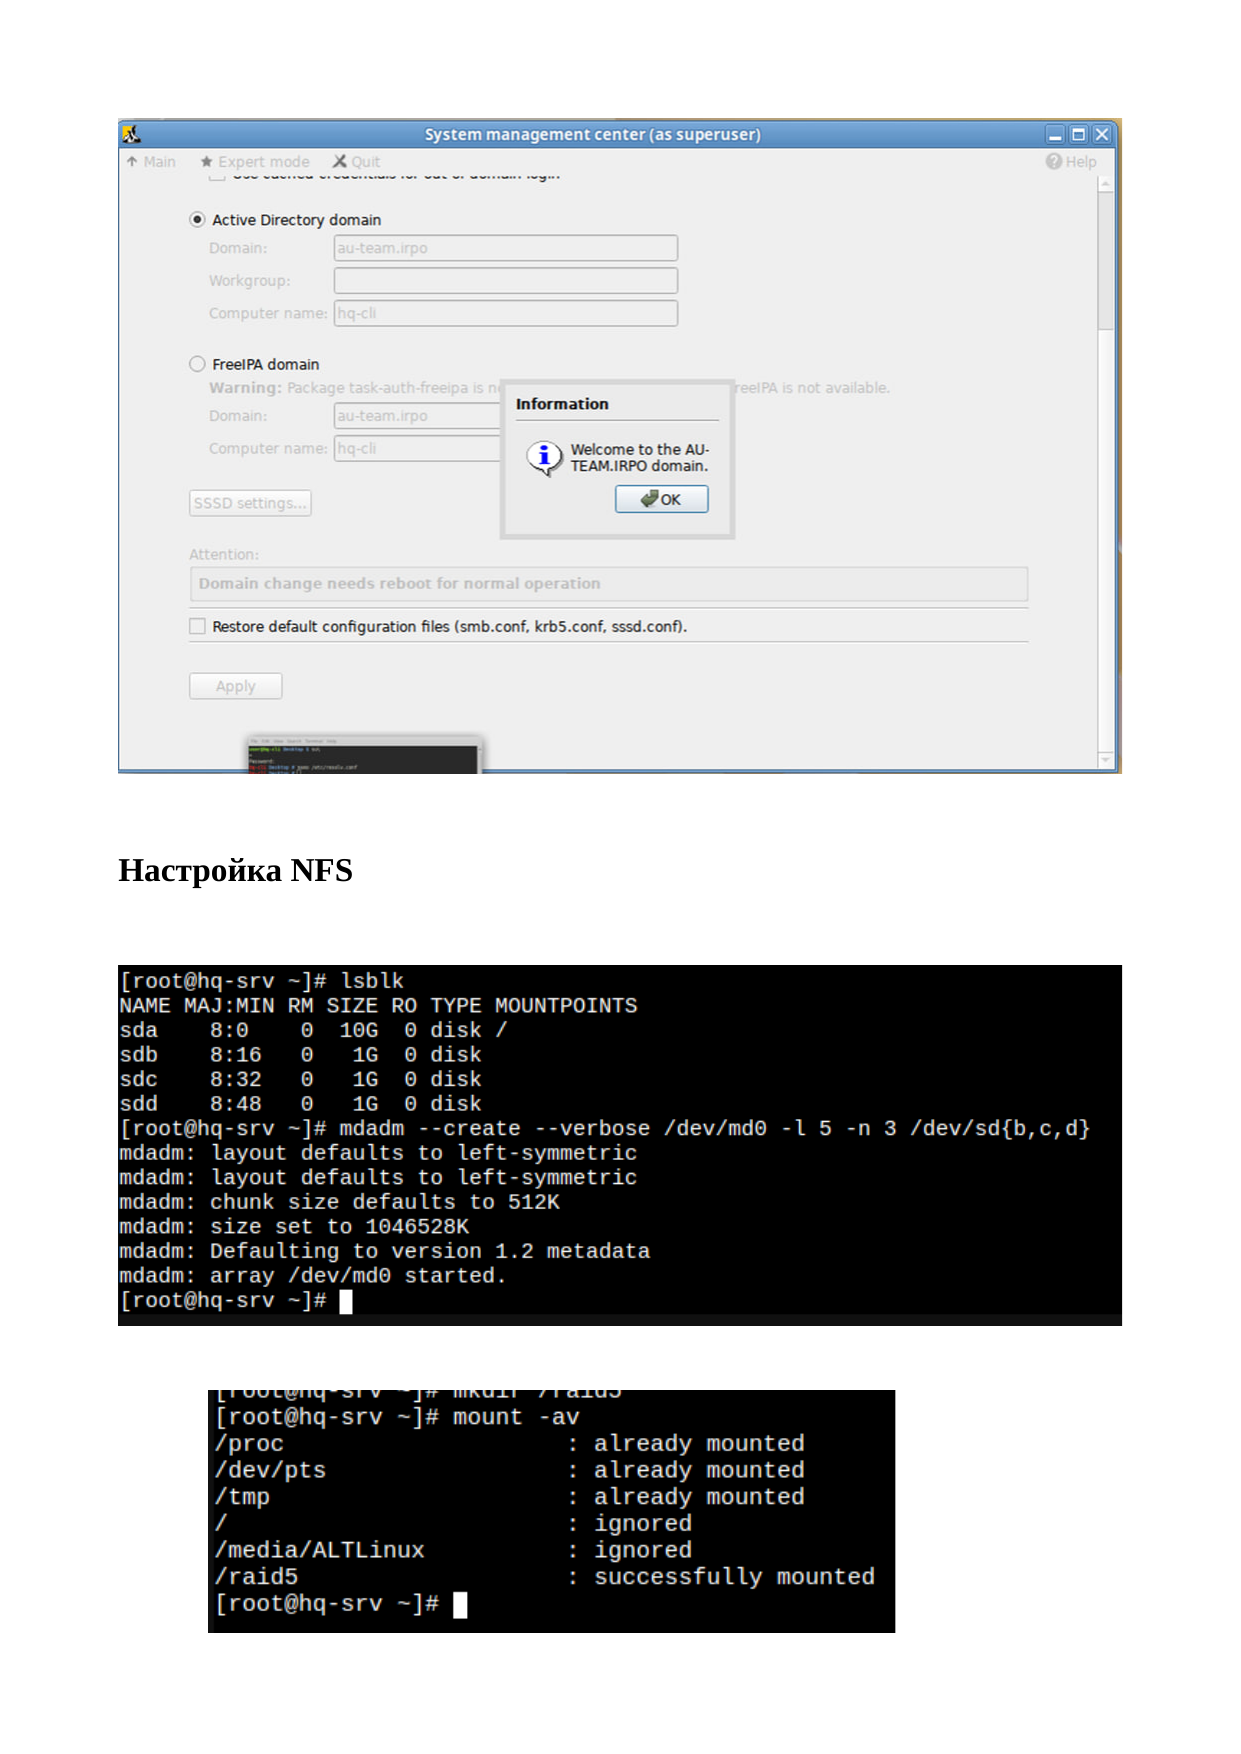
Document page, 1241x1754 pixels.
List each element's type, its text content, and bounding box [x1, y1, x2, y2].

text Настройка NFS [118, 851, 1122, 889]
picture [208, 1390, 896, 1633]
picture [118, 118, 1123, 774]
picture [118, 965, 1123, 1326]
